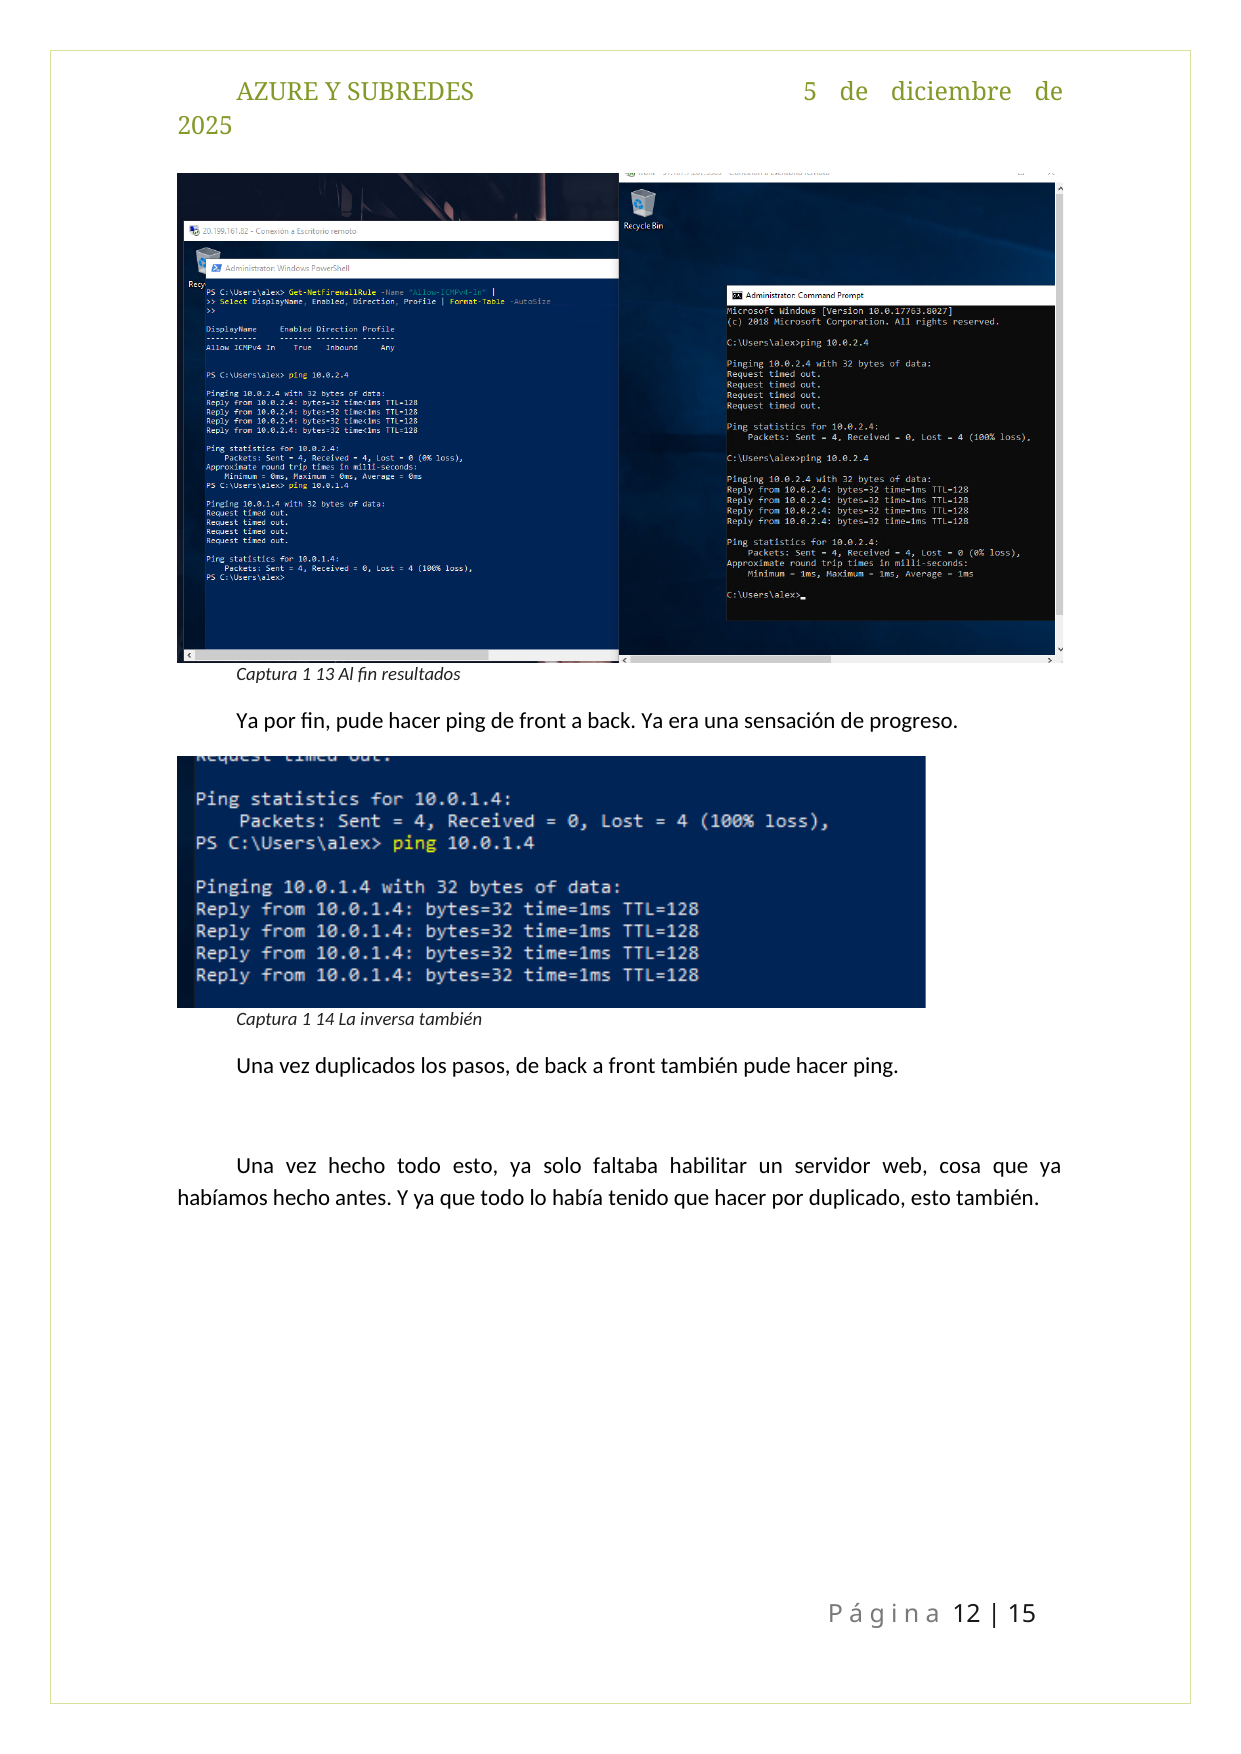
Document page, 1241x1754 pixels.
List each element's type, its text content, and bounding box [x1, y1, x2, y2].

text Una vez duplicados los pasos, de back a front también pude hacer ping. [177, 1051, 1063, 1079]
text Una vez hecho todo esto, ya solo faltaba habilitar un servidor web, cosa que ya habíamos hecho antes. Y ya que todo lo había tenido que hacer por duplicado, esto también. [177, 1151, 1063, 1211]
text Captura 1 13 Al fin resultados [177, 663, 1063, 685]
text Ya por fin, pude hacer ping de front a back. Ya era una sensación de progreso. [177, 706, 1063, 734]
text Captura 1 14 La inversa también [177, 1008, 1063, 1031]
